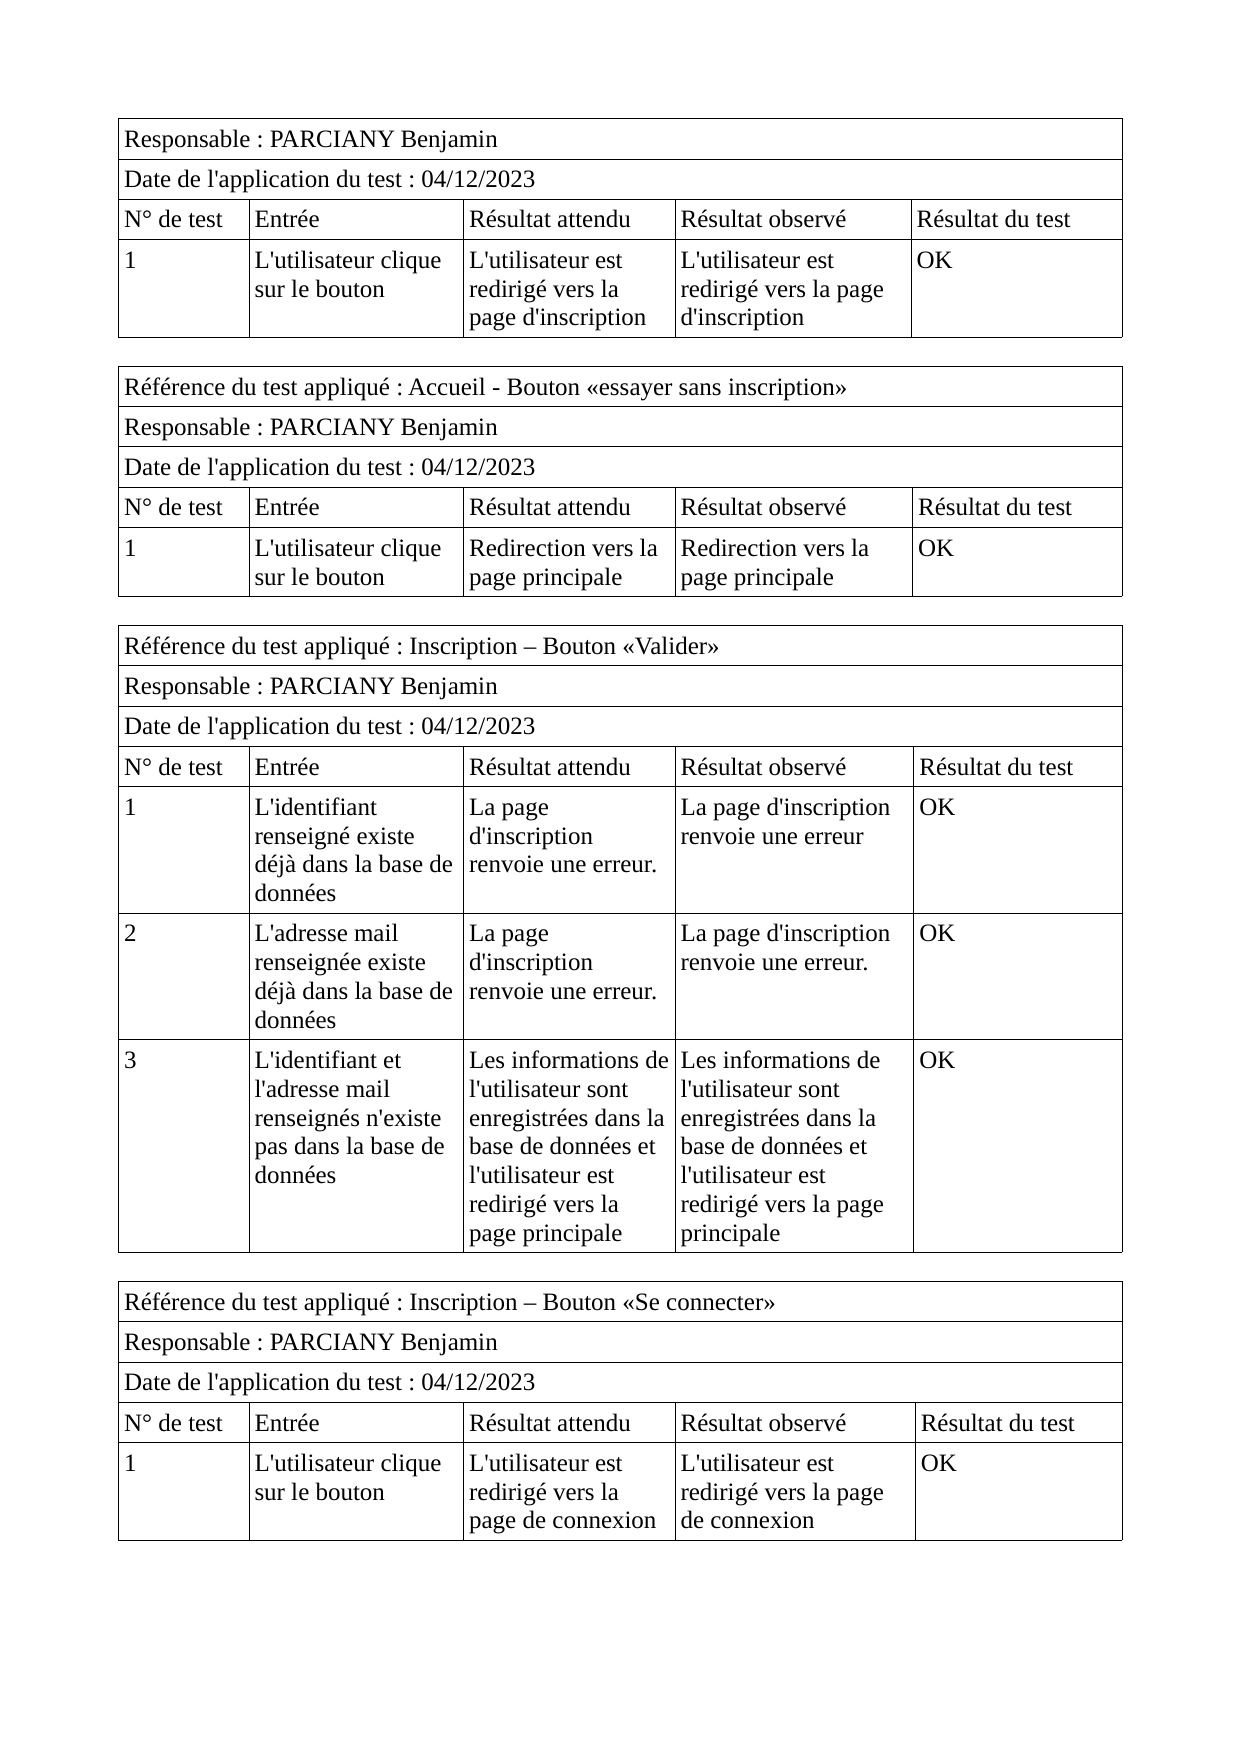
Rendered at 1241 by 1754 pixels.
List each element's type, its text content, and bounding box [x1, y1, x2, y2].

table_cell OK [914, 914, 1122, 1039]
table_cell 1 [119, 1443, 249, 1540]
table_cell Responsable : PARCIANY Benjamin [119, 119, 1122, 158]
table_cell Redirection vers la page principale [676, 528, 912, 596]
table_cell OK [912, 240, 1122, 337]
table_cell La page d'inscription renvoie une erreur. [464, 914, 675, 1039]
table_cell L'utilisateur clique sur le bouton [250, 528, 463, 596]
table_cell N° de test [119, 747, 249, 786]
table_cell Résultat attendu [464, 200, 675, 239]
table_cell Résultat attendu [464, 747, 675, 786]
table_cell L'utilisateur clique sur le bouton [250, 1443, 463, 1540]
table_cell Date de l'application du test : 04/12/2023 [119, 160, 1122, 199]
table_cell OK [916, 1443, 1122, 1540]
table_cell Date de l'application du test : 04/12/2023 [119, 1363, 1122, 1402]
table_cell La page d'inscription renvoie une erreur. [676, 914, 913, 1039]
table_cell Responsable : PARCIANY Benjamin [119, 1322, 1122, 1362]
table_cell Résultat attendu [464, 488, 675, 527]
table_cell Résultat du test [913, 488, 1122, 527]
table_header Référence du test appliqué : Inscription – Bouton «Se connecter» [119, 1282, 1122, 1321]
table_cell Responsable : PARCIANY Benjamin [119, 407, 1122, 446]
table_header Référence du test appliqué : Inscription – Bouton «Valider» [119, 626, 1122, 665]
table_cell N° de test [119, 200, 249, 239]
table_cell L'identifiant renseigné existe déjà dans la base de données [250, 787, 463, 913]
table_cell OK [914, 787, 1122, 913]
table_cell Date de l'application du test : 04/12/2023 [119, 447, 1122, 487]
table_cell Les informations de l'utilisateur sont enregistrées dans la base de données et l'utilisateur est redirigé vers la page principale [464, 1040, 675, 1252]
table_cell 3 [119, 1040, 249, 1252]
table_cell La page d'inscription renvoie une erreur. [464, 787, 675, 913]
table_cell Résultat attendu [464, 1403, 675, 1442]
table_cell Résultat du test [912, 200, 1122, 239]
table_cell Résultat du test [914, 747, 1122, 786]
table_cell L'utilisateur est redirigé vers la page de connexion [464, 1443, 675, 1540]
table_cell 1 [119, 528, 249, 596]
table_cell L'utilisateur est redirigé vers la page d'inscription [676, 240, 911, 337]
table_cell Les informations de l'utilisateur sont enregistrées dans la base de données et l'utilisateur est redirigé vers la page principale [676, 1040, 913, 1252]
table_cell Résultat observé [676, 1403, 915, 1442]
table_cell OK [913, 528, 1122, 596]
table_cell Redirection vers la page principale [464, 528, 675, 596]
table_cell Résultat observé [676, 747, 913, 786]
table_cell L'utilisateur clique sur le bouton [250, 240, 463, 337]
table_cell Date de l'application du test : 04/12/2023 [119, 707, 1122, 746]
table_cell Responsable : PARCIANY Benjamin [119, 666, 1122, 706]
table_cell 2 [119, 914, 249, 1039]
table_cell OK [914, 1040, 1122, 1252]
table_cell 1 [119, 787, 249, 913]
table_cell N° de test [119, 488, 249, 527]
table_cell N° de test [119, 1403, 249, 1442]
table_cell L'utilisateur est redirigé vers la page d'inscription [464, 240, 675, 337]
table_cell Entrée [250, 200, 463, 239]
table_cell Entrée [250, 747, 463, 786]
table_cell Résultat observé [676, 200, 911, 239]
table_cell L'utilisateur est redirigé vers la page de connexion [676, 1443, 915, 1540]
table_cell Résultat du test [916, 1403, 1122, 1442]
table_cell Entrée [250, 488, 463, 527]
table_cell L'adresse mail renseignée existe déjà dans la base de données [250, 914, 463, 1039]
table_cell Résultat observé [676, 488, 912, 527]
table_cell 1 [119, 240, 249, 337]
table_cell La page d'inscription renvoie une erreur [676, 787, 913, 913]
table_cell L'identifiant et l'adresse mail renseignés n'existe pas dans la base de données [250, 1040, 463, 1252]
table_cell Entrée [250, 1403, 463, 1442]
table_header Référence du test appliqué : Accueil - Bouton «essayer sans inscription» [119, 367, 1122, 406]
